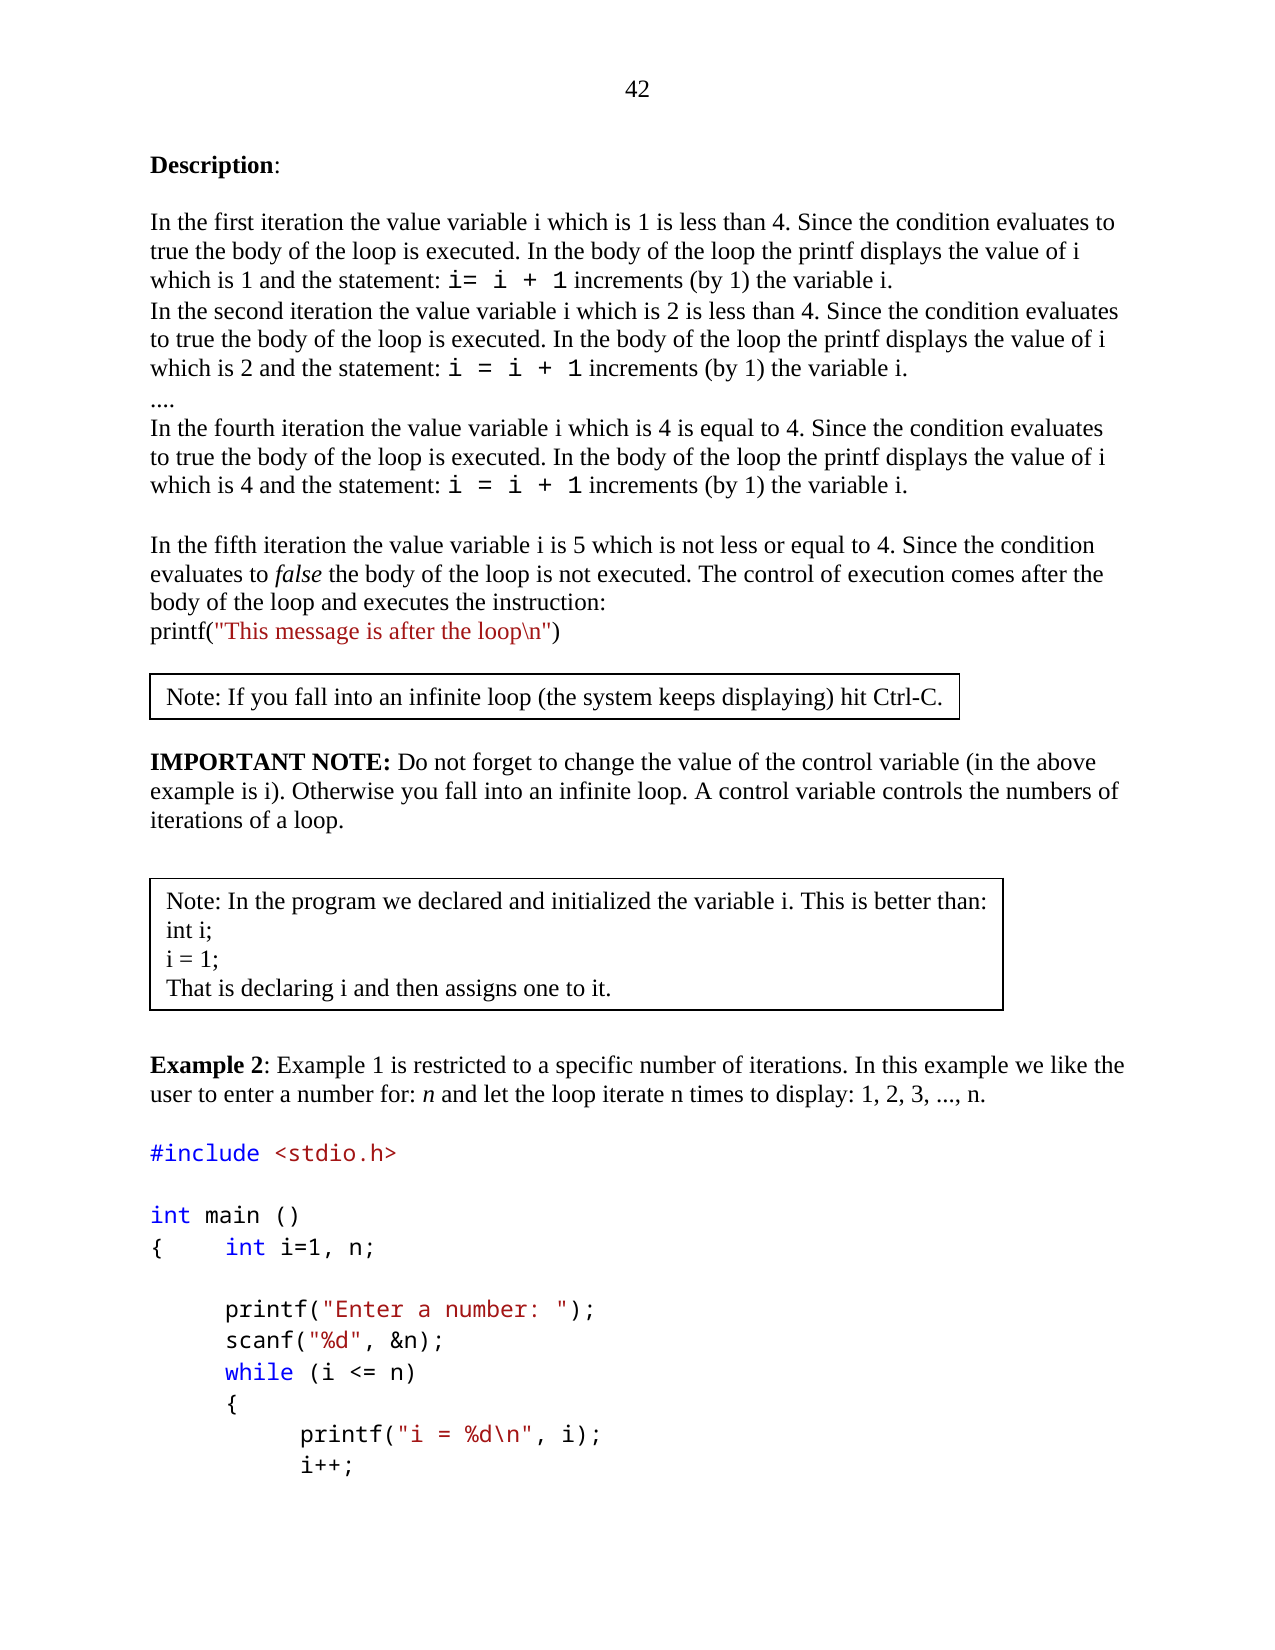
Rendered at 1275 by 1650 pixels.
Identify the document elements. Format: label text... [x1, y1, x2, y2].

subtitle int main () [150, 1199, 1125, 1231]
subtitle Example 2: Example 1 is restricted to a specific number of iterations. In this example we like the user to enter a number for: n and let the loop iterate n times to display: 1, 2, 3, ..., n. [150, 1051, 1125, 1108]
subtitle In the second iteration the value variable i which is 2 is less than 4. Since the condition evaluates to true the body of the loop is executed. In the body of the loop the printf displays the value of i which is 2 and the statement: i = i + 1 increments (by 1) the variable i. [150, 296, 1125, 384]
subtitle In the first iteration the value variable i which is 1 is less than 4. Since the condition evaluates to true the body of the loop is executed. In the body of the loop the printf displays the value of i which is 1 and the statement: i= i + 1 increments (by 1) the variable i. [150, 207, 1125, 296]
subtitle { int i=1, n; [150, 1231, 1125, 1262]
subtitle IMPORTANT NOTE: Do not forget to change the value of the control variable (in the above example is i). Otherwise you fall into an infinite loop. A control variable controls the numbers of iterations of a loop. [150, 747, 1125, 833]
subtitle printf("i = %d\n", i); [150, 1418, 1125, 1449]
subtitle #include <stdio.h> [150, 1137, 1125, 1168]
subtitle i = 1; [166, 944, 987, 973]
subtitle scanf("%d", &n); [150, 1324, 1125, 1356]
subtitle Note: In the program we declared and initialized the variable i. This is better than: [166, 886, 987, 915]
subtitle In the fifth iteration the value variable i is 5 which is not less or equal to 4. Since the condition evaluates to false the body of the loop is not executed. The control of execution comes after the body of the loop and executes the instruction: [150, 530, 1125, 616]
subtitle .... [150, 384, 1125, 413]
subtitle while (i <= n) [150, 1356, 1125, 1387]
subtitle Note: If you fall into an infinite loop (the system keeps displaying) hit Ctrl-C. [166, 682, 943, 711]
subtitle int i; [166, 915, 987, 944]
subtitle That is declaring i and then assigns one to it. [166, 973, 987, 1001]
subtitle printf("Enter a number: "); [150, 1293, 1125, 1324]
subtitle { [150, 1387, 1125, 1418]
subtitle In the fourth iteration the value variable i which is 4 is equal to 4. Since the condition evaluates to true the body of the loop is executed. In the body of the loop the printf displays the value of i which is 4 and the statement: i = i + 1 increments (by 1) the variable i. [150, 413, 1125, 501]
subtitle i++; [150, 1449, 1125, 1481]
subtitle printf("This message is after the loop\n") [150, 616, 1125, 645]
subtitle Description: [150, 150, 1125, 179]
